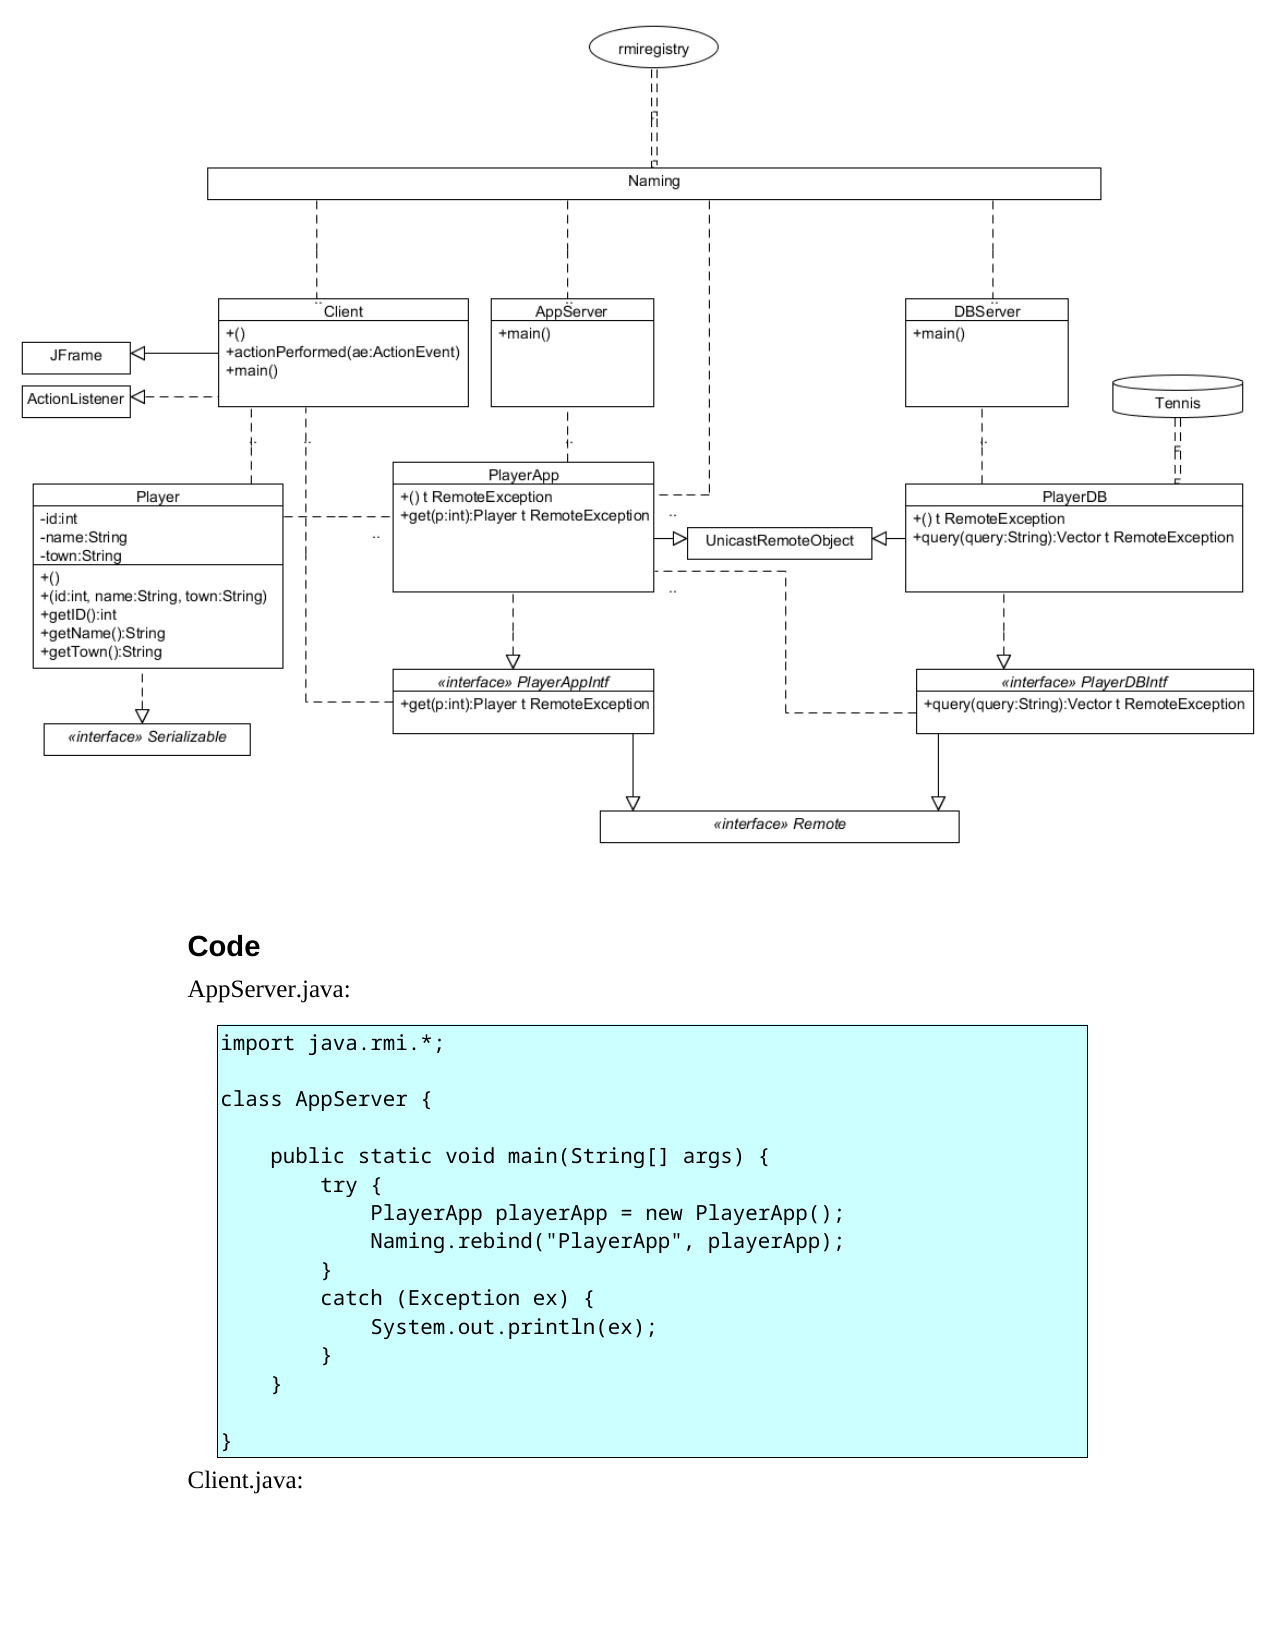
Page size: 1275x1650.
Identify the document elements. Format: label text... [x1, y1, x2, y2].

text AppServer.java: [187, 975, 1087, 1003]
subtitle Code [187, 930, 1087, 963]
picture [0, 4, 1275, 865]
text import java.rmi.*; class AppServer { public static void main(String[] args) { try { PlayerApp playerApp = new PlayerApp(); Naming.rebind("PlayerApp", playerApp); } catch (Exception ex) { System.out.println(ex); } } } [218, 1026, 1087, 1457]
text Client.java: [187, 1466, 1087, 1494]
